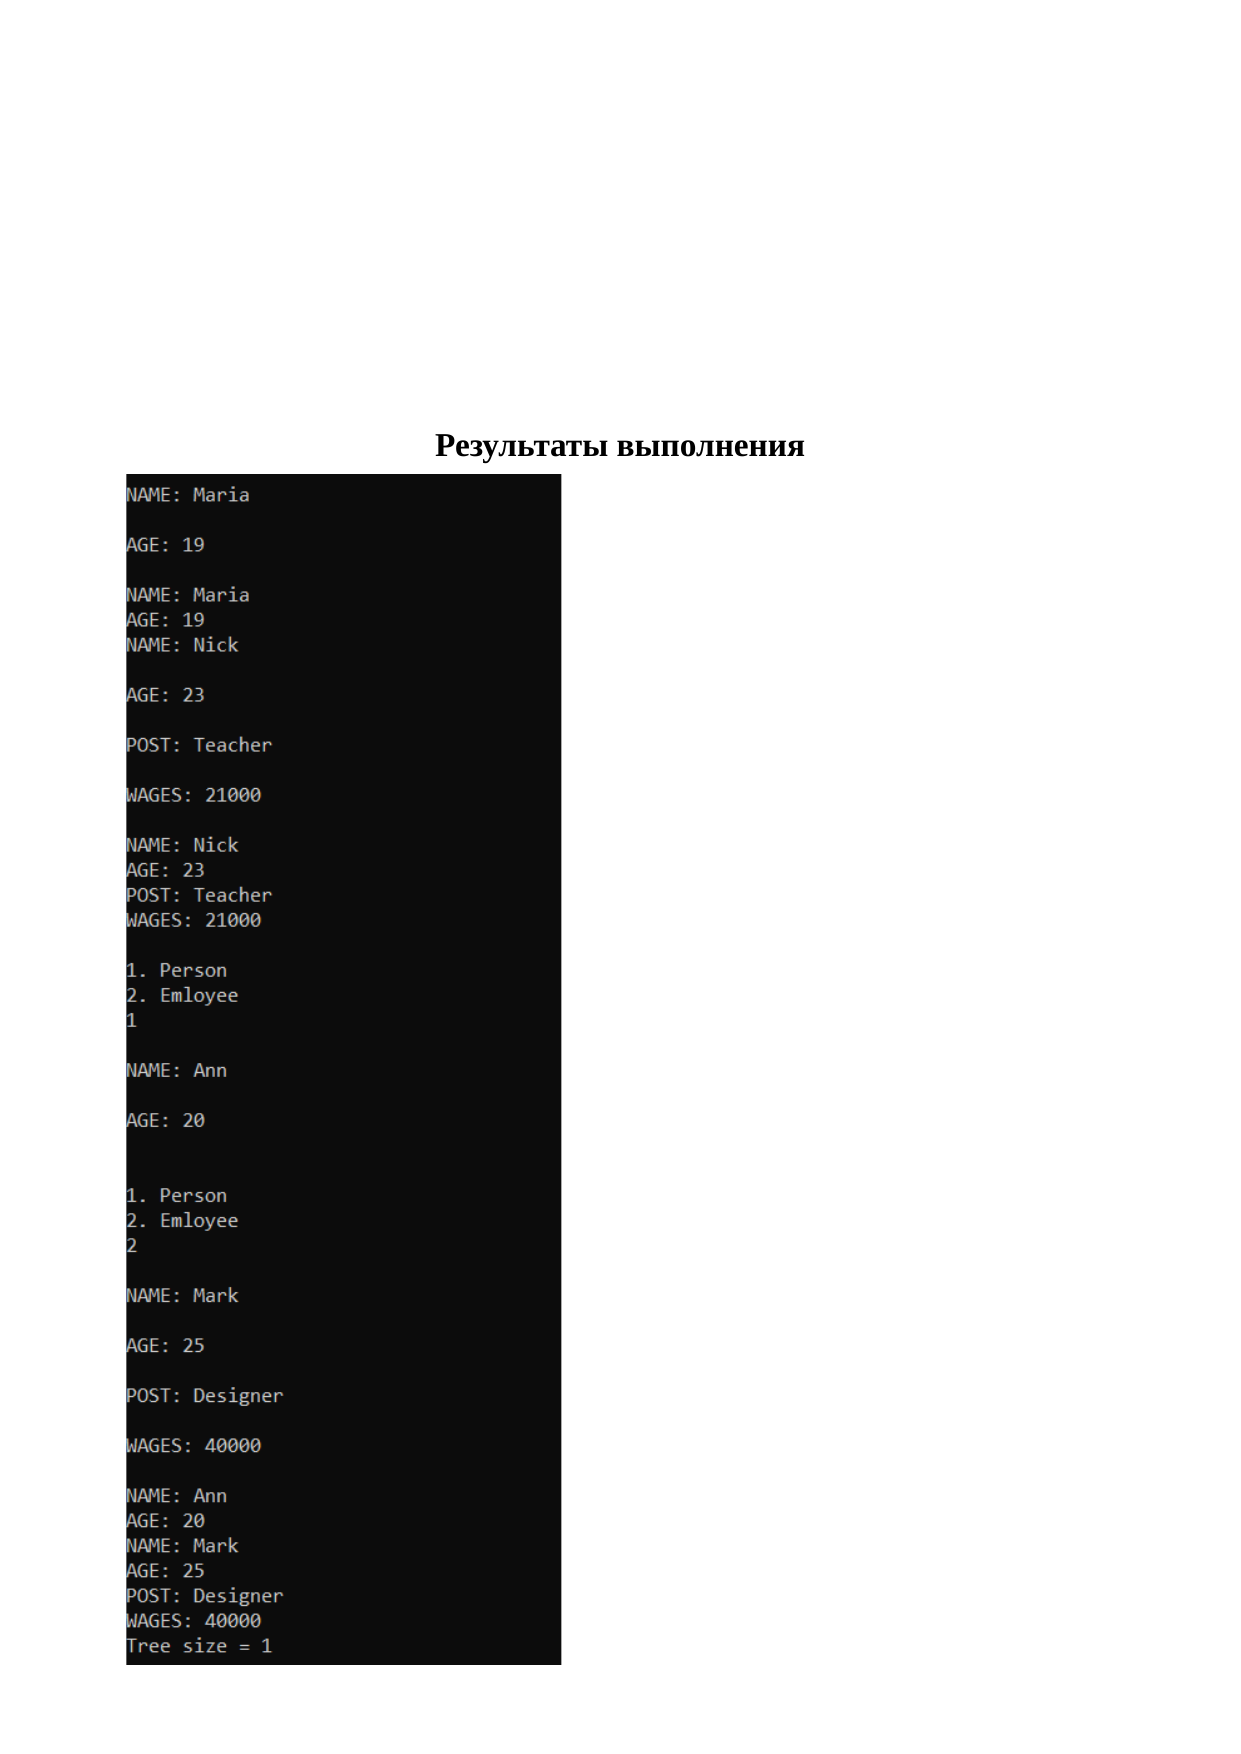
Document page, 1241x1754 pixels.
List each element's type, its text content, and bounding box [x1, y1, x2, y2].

text Результаты выполнения [118, 425, 1122, 463]
picture [126, 474, 562, 1665]
